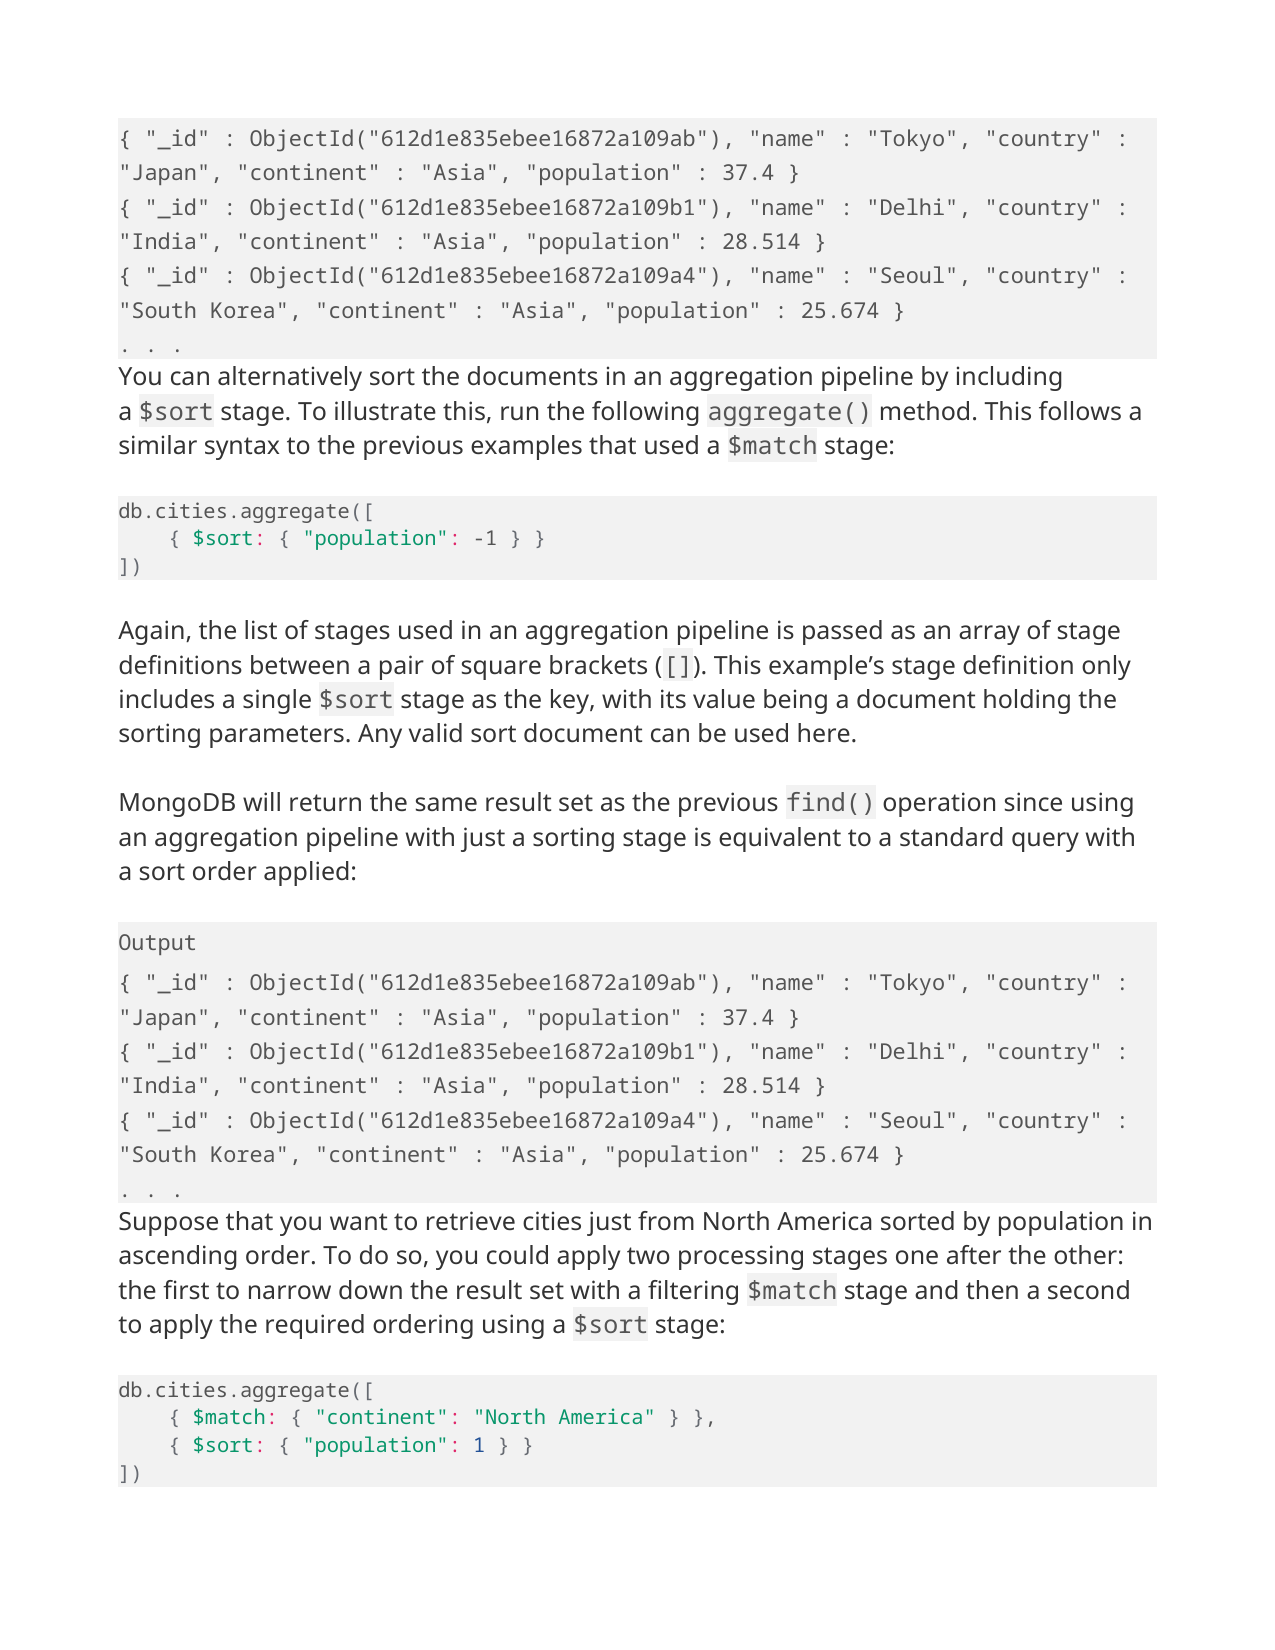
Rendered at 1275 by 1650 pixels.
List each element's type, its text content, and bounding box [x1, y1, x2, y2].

text Again, the list of stages used in an aggregation pipeline is passed as an array of stage definitions between a pair of square brackets ([]). This example’s stage definition only includes a single $sort stage as the key, with its value being a document holding the sorting parameters. Any valid sort document can be used here. [118, 613, 1157, 750]
text db.cities.aggregate([ [118, 1375, 1157, 1403]
text { "_id" : ObjectId("612d1e835ebee16872a109b1"), "name" : "Delhi", "country" : "India", "continent" : "Asia", "population" : 28.514 } [118, 1031, 1157, 1100]
text { "_id" : ObjectId("612d1e835ebee16872a109b1"), "name" : "Delhi", "country" : "India", "continent" : "Asia", "population" : 28.514 } [118, 187, 1157, 256]
text { $match: { "continent": "North America" } }, [118, 1403, 1157, 1431]
text ]) [118, 552, 1157, 580]
text { "_id" : ObjectId("612d1e835ebee16872a109ab"), "name" : "Tokyo", "country" : "Japan", "continent" : "Asia", "population" : 37.4 } [118, 963, 1157, 1031]
text Output [118, 922, 1157, 956]
text db.cities.aggregate([ [118, 496, 1157, 524]
text { $sort: { "population": -1 } } [118, 524, 1157, 552]
text MongoDB will return the same result set as the previous find() operation since using an aggregation pipeline with just a sorting stage is equivalent to a standard query with a sort order applied: [118, 784, 1157, 888]
text . . . [118, 324, 1157, 359]
text ]) [118, 1459, 1157, 1487]
text Suppose that you want to retrieve cities just from North America sorted by population in ascending order. To do so, you could apply two processing stages one after the other: the first to narrow down the result set with a filtering $match stage and then a second to apply the required ordering using a $sort stage: [118, 1203, 1157, 1341]
text { "_id" : ObjectId("612d1e835ebee16872a109a4"), "name" : "Seoul", "country" : "South Korea", "continent" : "Asia", "population" : 25.674 } [118, 256, 1157, 324]
text { "_id" : ObjectId("612d1e835ebee16872a109a4"), "name" : "Seoul", "country" : "South Korea", "continent" : "Asia", "population" : 25.674 } [118, 1100, 1157, 1169]
text . . . [118, 1169, 1157, 1203]
text { "_id" : ObjectId("612d1e835ebee16872a109ab"), "name" : "Tokyo", "country" : "Japan", "continent" : "Asia", "population" : 37.4 } [118, 118, 1157, 187]
text { $sort: { "population": 1 } } [118, 1431, 1157, 1459]
text You can alternatively sort the documents in an aggregation pipeline by including a $sort stage. To illustrate this, run the following aggregate() method. This follows a similar syntax to the previous examples that used a $match stage: [118, 359, 1157, 462]
